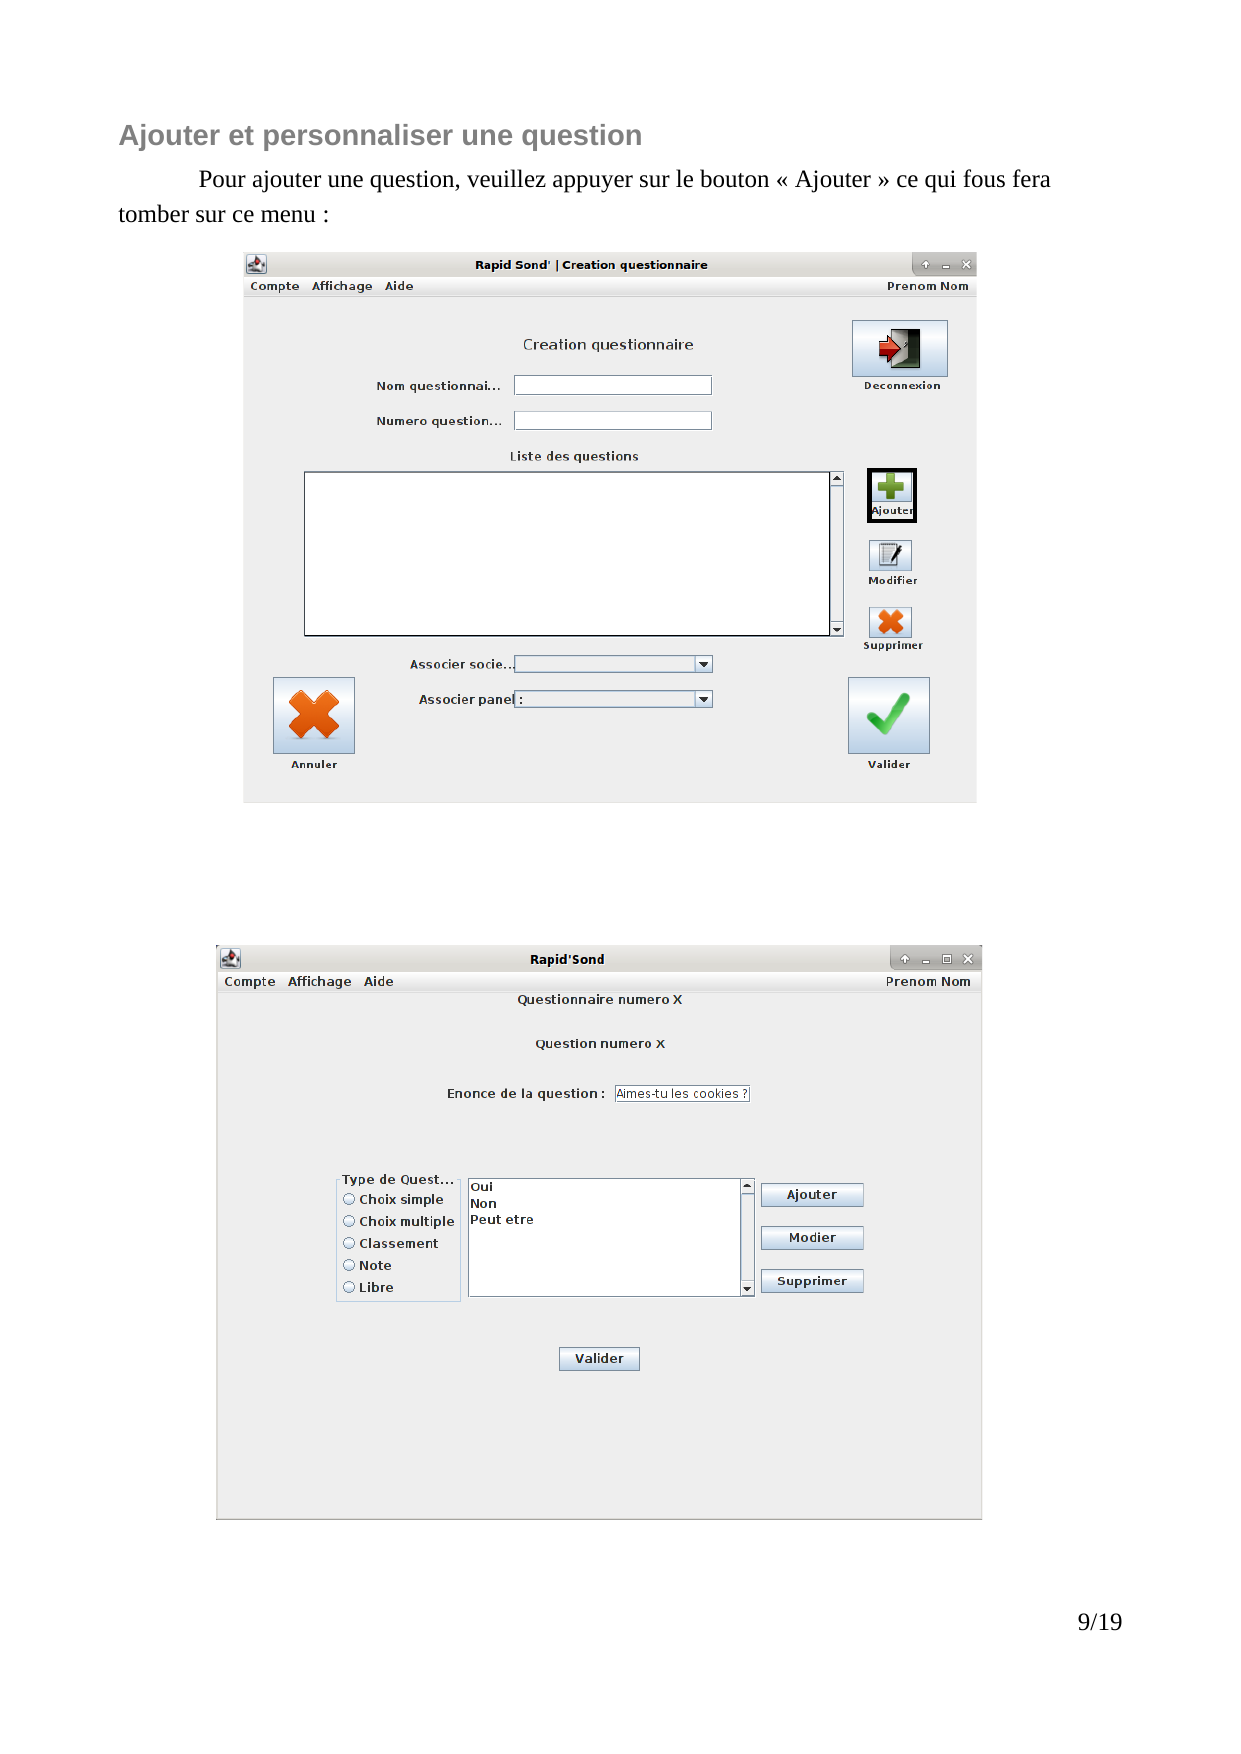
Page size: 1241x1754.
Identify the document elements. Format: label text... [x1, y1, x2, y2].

subtitle Ajouter et personnaliser une question [118, 118, 1122, 152]
picture [216, 945, 983, 1520]
picture [243, 252, 977, 803]
text Pour ajouter une question, veuillez appuyer sur le bouton « Ajouter » ce qui fous fera tomber sur ce menu : [118, 164, 1122, 227]
